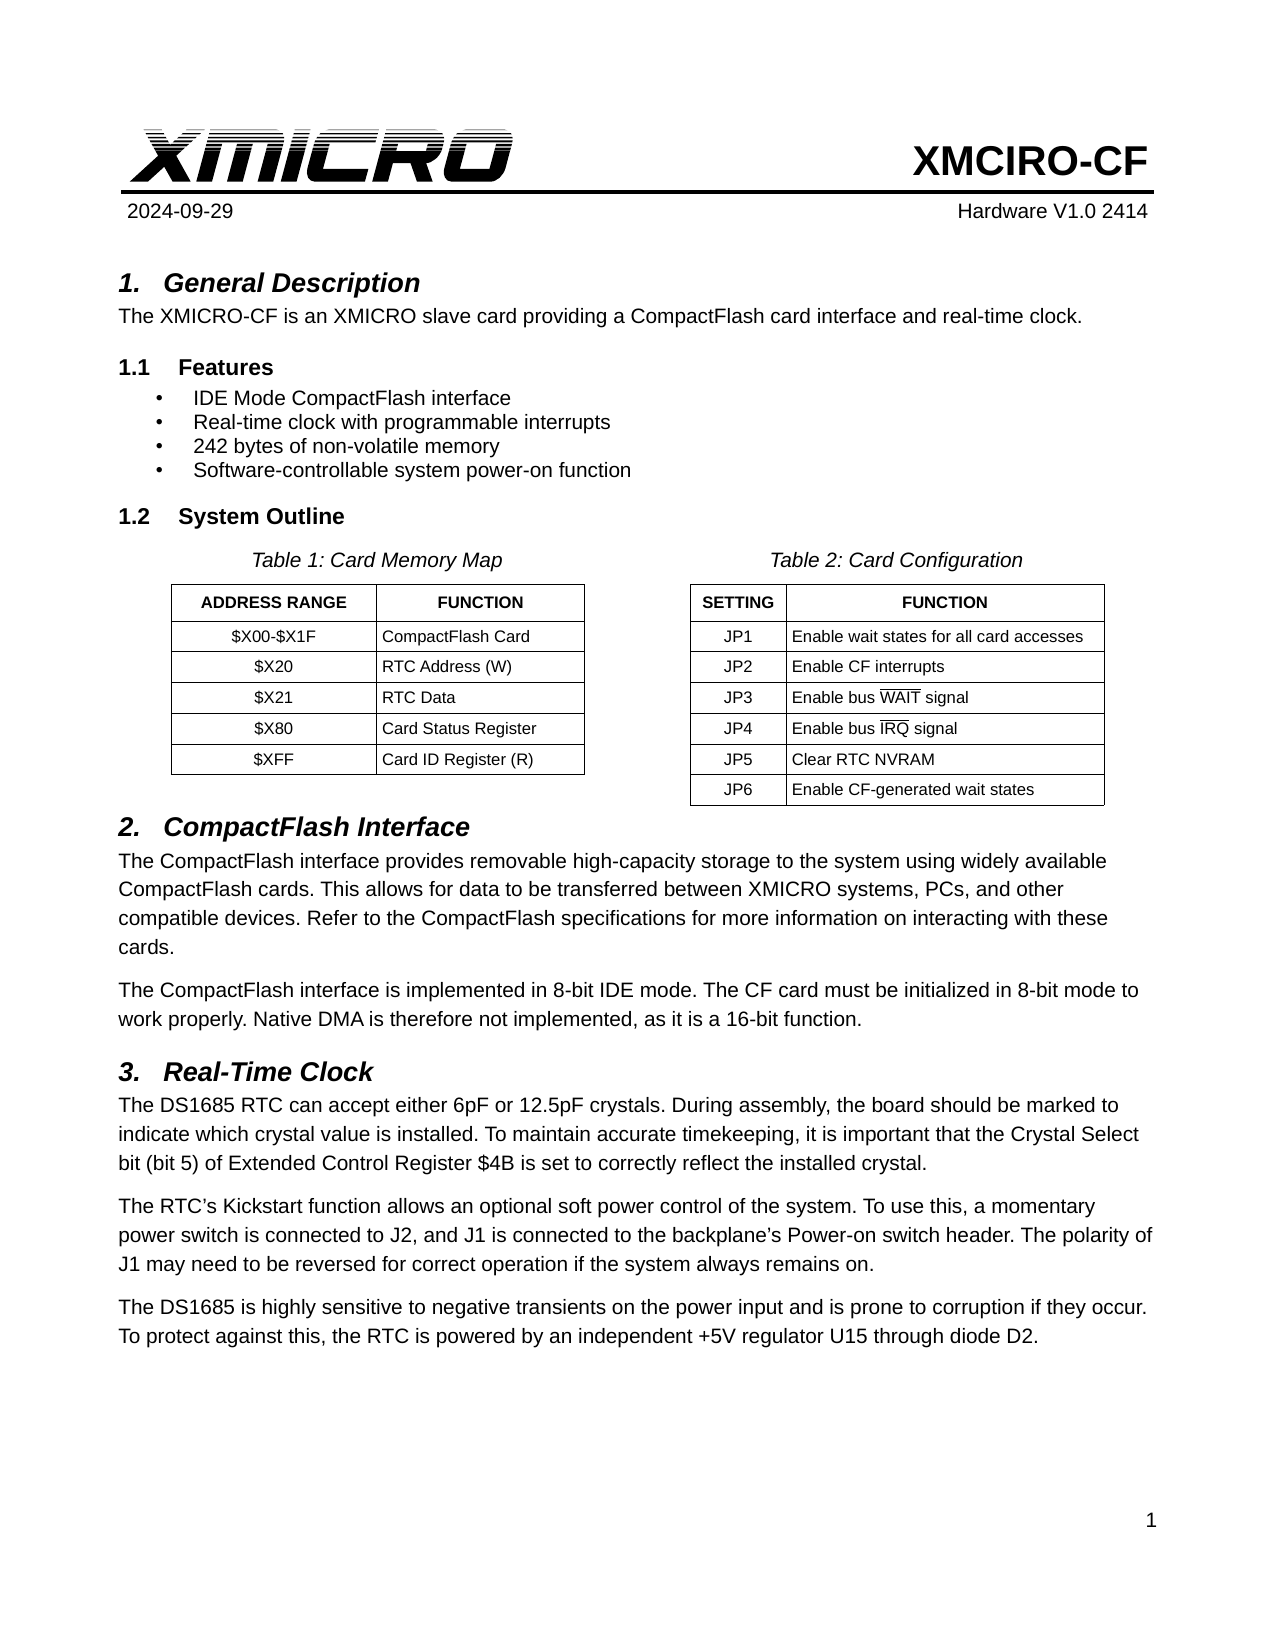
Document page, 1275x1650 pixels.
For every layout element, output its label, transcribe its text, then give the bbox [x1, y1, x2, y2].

table_header Table 1: Card Memory Map [118, 535, 637, 805]
table_cell $XFF [172, 745, 376, 774]
text The CompactFlash interface provides removable high-capacity storage to the system using widely available CompactFlash cards. This allows for data to be transferred between XMICRO systems, PCs, and other compatible devices. Refer to the CompactFlash specifications for more information on interacting with these cards. [118, 848, 1157, 959]
table_header Table 2: Card Configuration [638, 535, 1157, 805]
text The CompactFlash interface is implemented in 8-bit IDE mode. The CF card must be initialized in 8-bit mode to work properly. Native DMA is therefore not implemented, as it is a 16-bit function. [118, 978, 1157, 1031]
table_cell RTC Address (W) [377, 652, 584, 682]
list IDE Mode CompactFlash interface [156, 386, 1157, 410]
table_cell Enable bus WAIT signal [787, 683, 1104, 713]
table_cell JP4 [691, 714, 786, 744]
subtitle General Description [118, 267, 1157, 298]
list 242 bytes of non-volatile memory [156, 434, 1157, 458]
table_cell Enable wait states for all card accesses [787, 622, 1104, 651]
table_cell JP3 [691, 683, 786, 713]
table_cell Enable bus IRQ signal [787, 714, 1104, 744]
table_cell Card Status Register [377, 714, 584, 744]
text The DS1685 RTC can accept either 6pF or 12.5pF crystals. During assembly, the board should be marked to indicate which crystal value is installed. To maintain accurate timekeeping, it is important that the Crystal Select bit (bit 5) of Extended Control Register $4B is set to correctly reflect the installed crystal. [118, 1093, 1157, 1175]
text The DS1685 is highly sensitive to negative transients on the power input and is prone to corruption if they occur. To protect against this, the RTC is powered by an independent +5V regulator U15 through diode D2. [118, 1295, 1157, 1348]
table_header Function [377, 585, 584, 621]
table_cell Card ID Register (R) [377, 745, 584, 774]
table_cell $X21 [172, 683, 376, 713]
table_cell RTC Data [377, 683, 584, 713]
table_cell JP1 [691, 622, 786, 651]
subtitle Features [118, 354, 1157, 380]
table_cell Enable CF-generated wait states [787, 775, 1104, 805]
list Software-controllable system power-on function [156, 458, 1157, 482]
table_cell $X00-$X1F [172, 622, 376, 651]
list Real-time clock with programmable interrupts [156, 410, 1157, 434]
table_cell CompactFlash Card [377, 622, 584, 651]
table_cell JP5 [691, 745, 786, 774]
table_cell $X20 [172, 652, 376, 682]
subtitle System Outline [118, 503, 1157, 529]
subtitle CompactFlash Interface [118, 811, 1157, 842]
table_header Address Range [172, 585, 376, 621]
table_header Function [787, 585, 1104, 621]
table_cell Clear RTC NVRAM [787, 745, 1104, 774]
text The RTC’s Kickstart function allows an optional soft power control of the system. To use this, a momentary power switch is connected to J2, and J1 is connected to the backplane’s Power-on switch header. The polarity of J1 may need to be reversed for correct operation if the system always remains on. [118, 1194, 1157, 1276]
table_cell JP6 [691, 775, 786, 805]
table_header Setting [691, 585, 786, 621]
table_cell $X80 [172, 714, 376, 744]
table_cell Enable CF interrupts [787, 652, 1104, 682]
text The XMICRO-CF is an XMICRO slave card providing a CompactFlash card interface and real-time clock. [118, 304, 1157, 328]
subtitle Real-Time Clock [118, 1056, 1157, 1087]
table_cell JP2 [691, 652, 786, 682]
